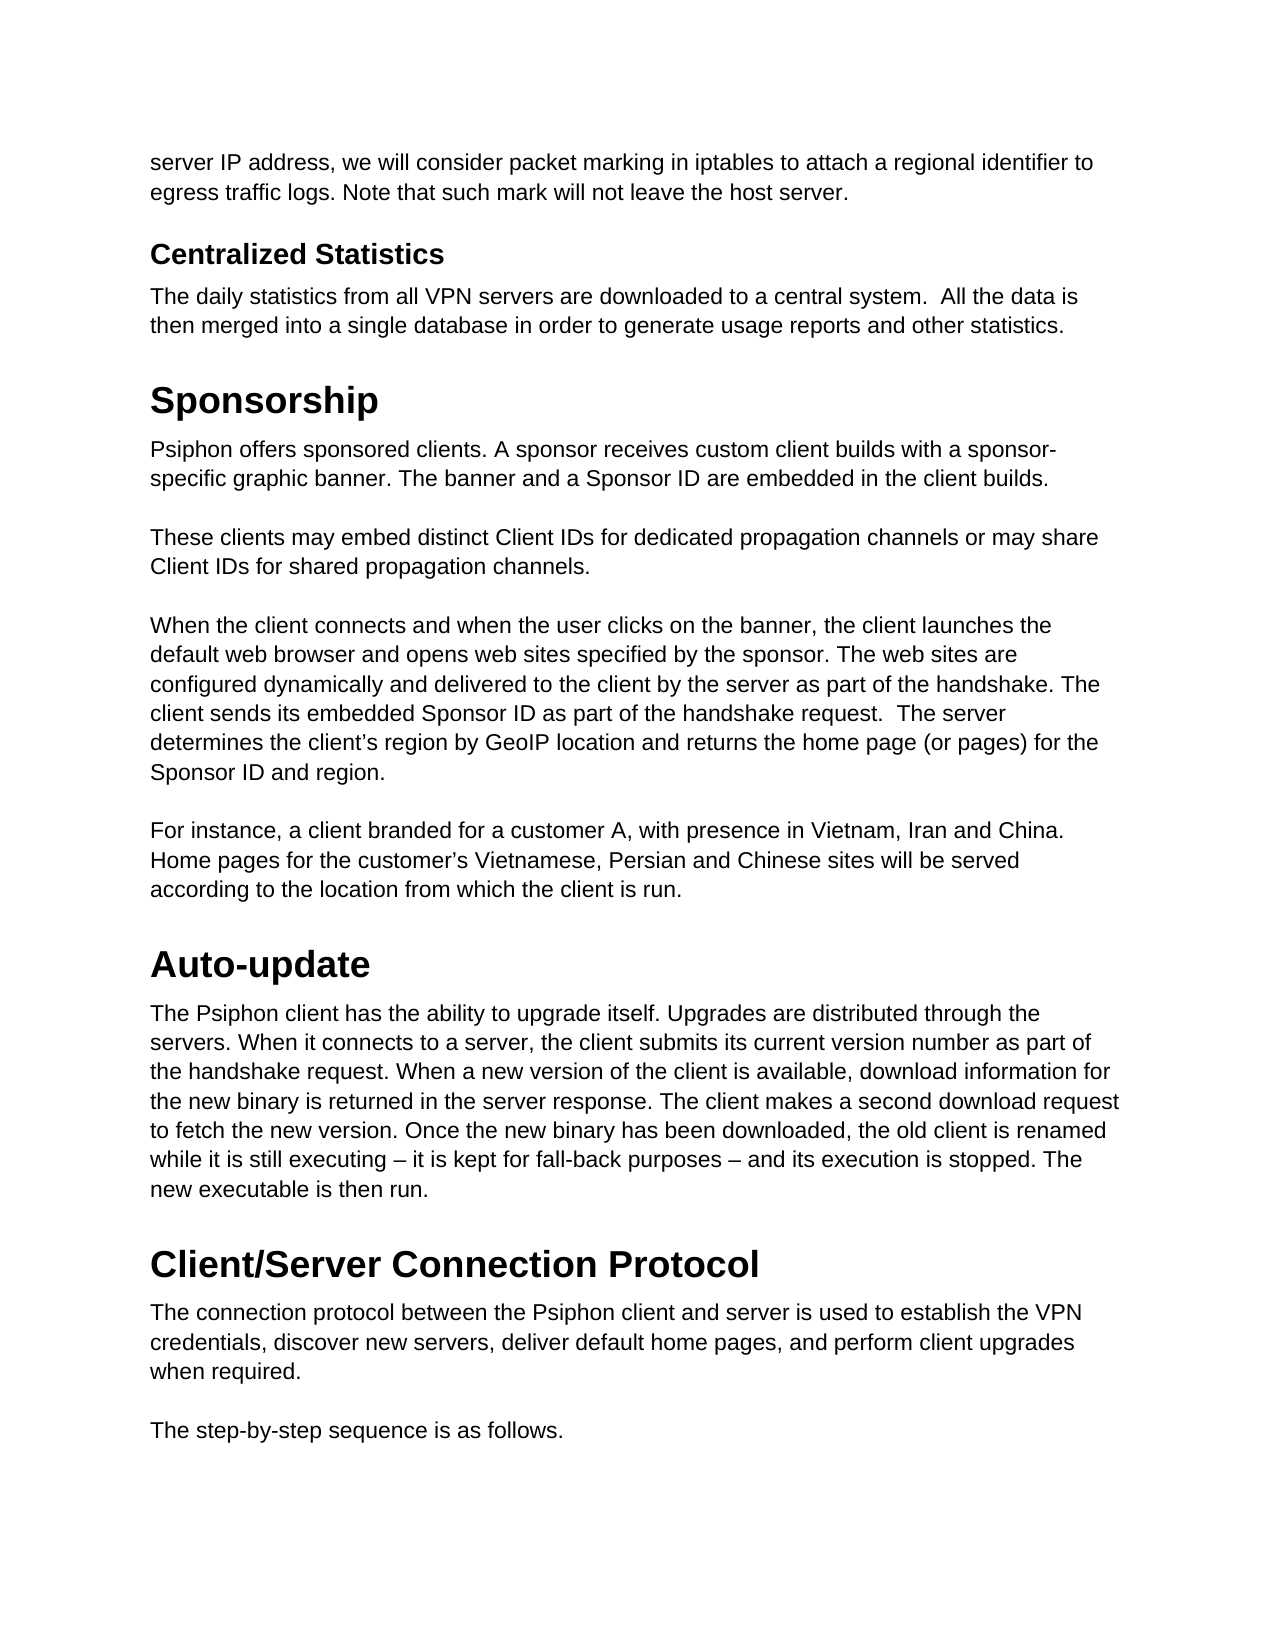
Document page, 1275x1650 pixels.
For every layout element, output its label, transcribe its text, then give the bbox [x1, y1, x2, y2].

subtitle Centralized Statistics [150, 238, 1125, 271]
text server IP address, we will consider packet marking in iptables to attach a regional identifier to egress traffic logs. Note that such mark will not leave the host server. [150, 150, 1125, 205]
subtitle Auto-update [150, 944, 1125, 986]
text The daily statistics from all VPN servers are downloaded to a central system. All the data is then merged into a single database in order to generate usage reports and other statistics. [150, 284, 1125, 339]
text The connection protocol between the Psiphon client and server is used to establish the VPN credentials, discover new servers, deliver default home pages, and perform client upgrades when required. [150, 1300, 1125, 1384]
text The step-by-step sequence is as follows. [150, 1417, 1125, 1443]
text When the client connects and when the user clicks on the banner, the client launches the default web browser and opens web sites specified by the sponsor. The web sites are configured dynamically and delivered to the client by the server as part of the handshake. The client sends its embedded Sponsor ID as part of the handshake request. The server determines the client’s region by GeoIP location and returns the home page (or pages) for the Sponsor ID and region. [150, 613, 1125, 785]
text The Psiphon client has the ability to upgrade itself. Upgrades are distributed through the servers. When it connects to a server, the client submits its current version number as part of the handshake request. When a new version of the client is available, download information for the new binary is returned in the server response. The client makes a second download request to fetch the new version. Once the new binary has been downloaded, the old client is renamed while it is still executing – it is kept for fall-back purposes – and its execution is stopped. The new executable is then run. [150, 1000, 1125, 1202]
subtitle Sponsorship [150, 380, 1125, 422]
text For instance, a client branded for a customer A, with presence in Vietnam, Iran and China. Home pages for the customer’s Vietnamese, Persian and Chinese sites will be served according to the location from which the client is run. [150, 818, 1125, 903]
subtitle Client/Server Connection Protocol [150, 1243, 1125, 1285]
text Psiphon offers sponsored clients. A sponsor receives custom client builds with a sponsor-specific graphic banner. The banner and a Sponsor ID are embedded in the client builds. [150, 436, 1125, 491]
text These clients may embed distinct Client IDs for dedicated propagation channels or may share Client IDs for shared propagation channels. [150, 524, 1125, 579]
